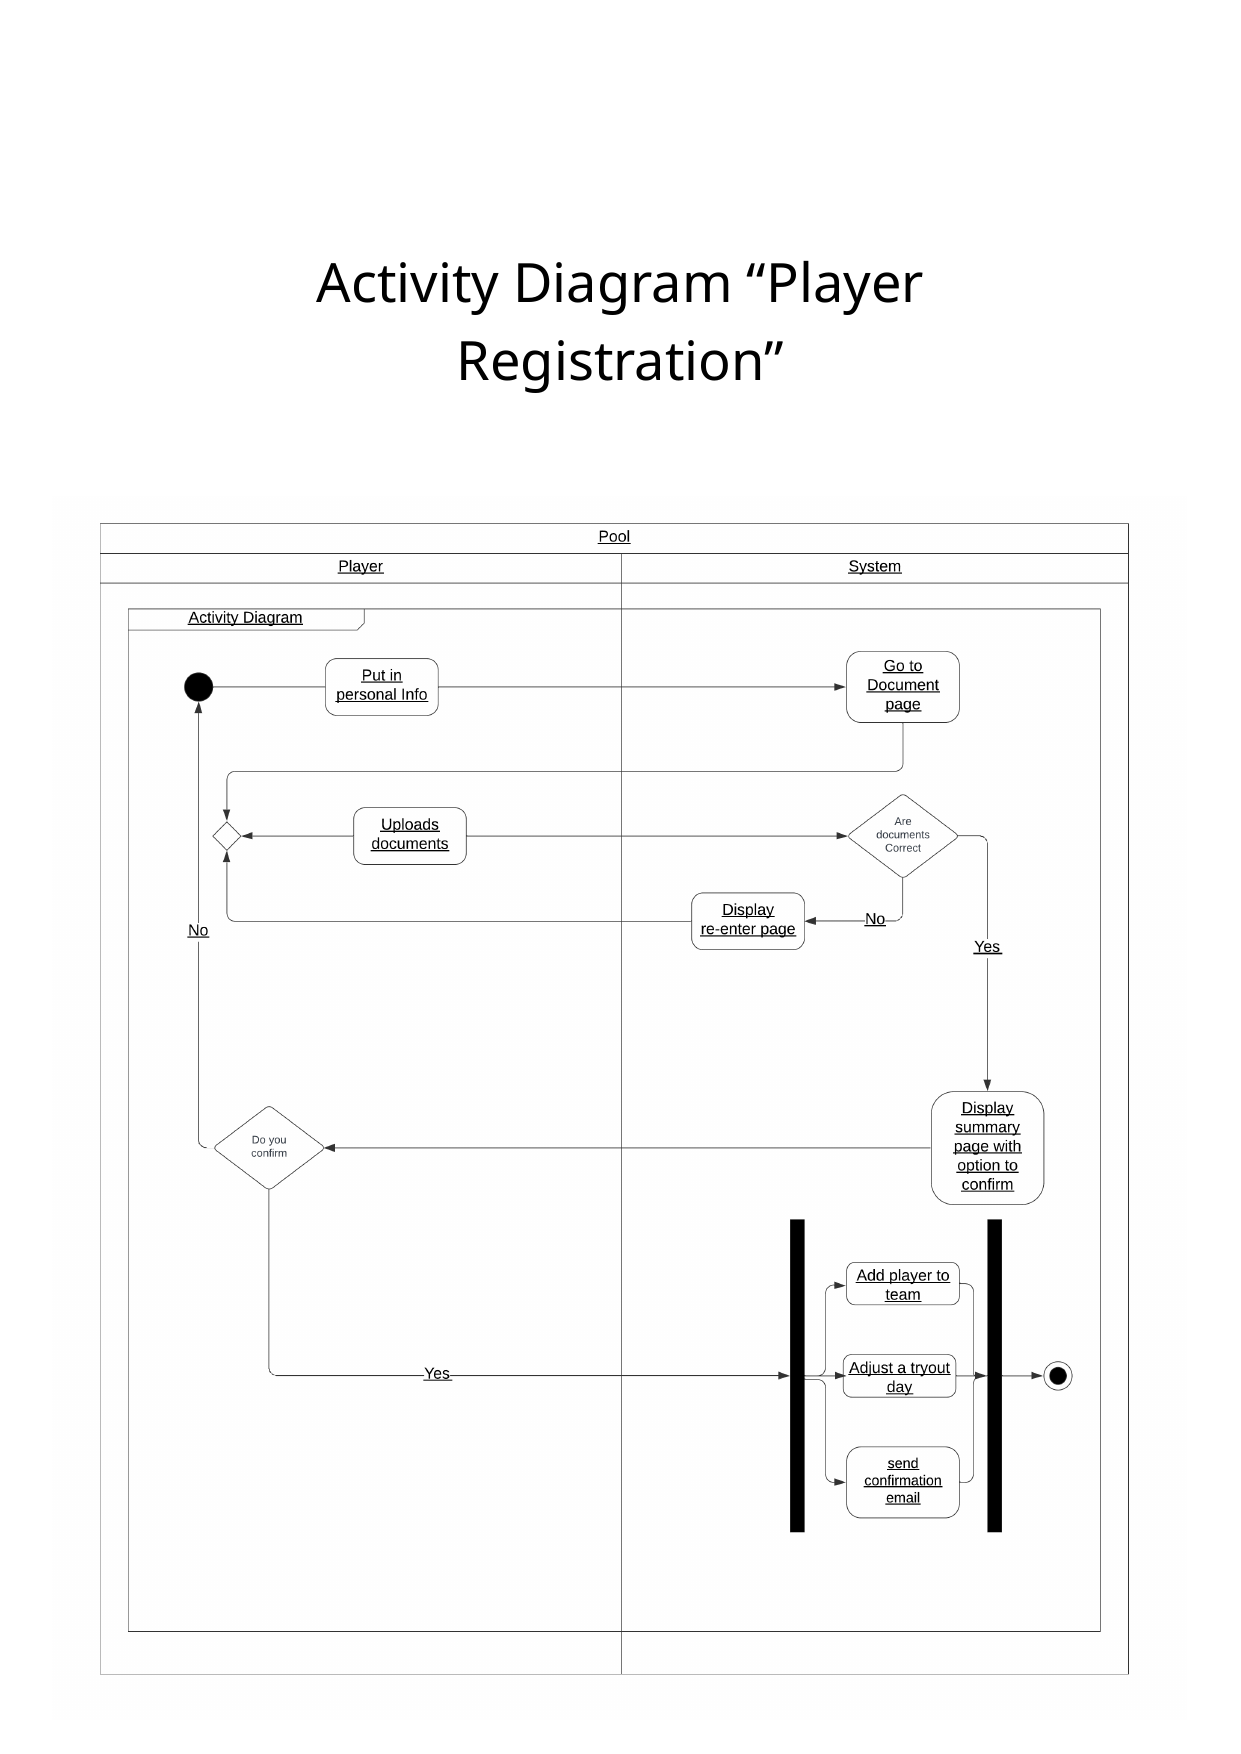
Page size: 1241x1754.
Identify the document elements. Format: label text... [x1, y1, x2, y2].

text Activity Diagram “Player Registration” [150, 245, 1090, 397]
